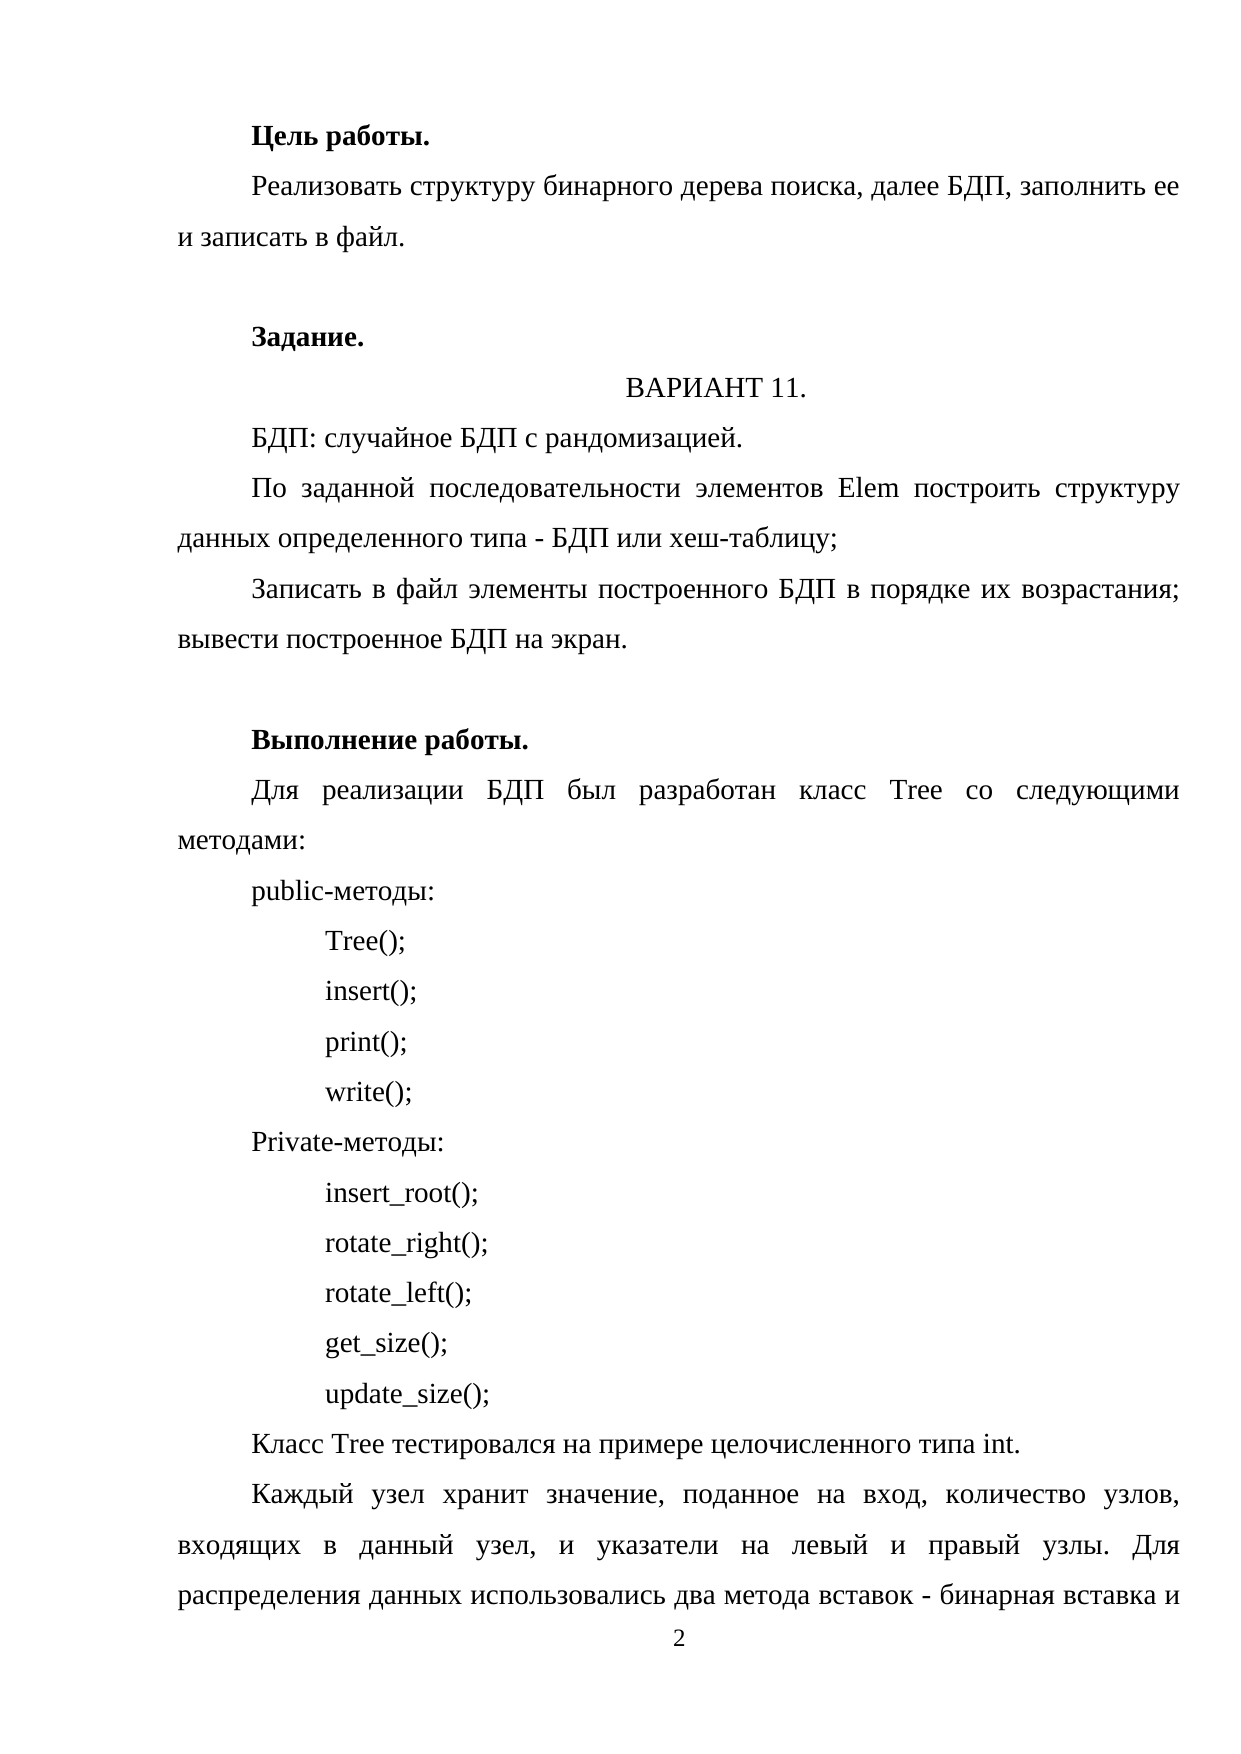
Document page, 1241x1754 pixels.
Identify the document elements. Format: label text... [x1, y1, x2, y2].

text ВАРИАНТ 11. [177, 370, 1181, 403]
text Реализовать структуру бинарного дерева поиска, далее БДП, заполнить ее и записать в файл. [177, 168, 1181, 252]
text Private-методы: [251, 1124, 1181, 1158]
text Задание. [177, 319, 1181, 353]
text Выполнение работы. [177, 722, 1181, 755]
text Для реализации БДП был разработан класс Tree со следующими методами: [177, 772, 1181, 856]
text Tree(); [251, 923, 1181, 957]
text insert_root(); [251, 1175, 1181, 1208]
text insert(); [251, 973, 1181, 1007]
text write(); [251, 1074, 1181, 1108]
text get_size(); [251, 1326, 1181, 1359]
text Цель работы. [251, 118, 1181, 152]
text По заданной последовательности элементов Elem построить структуру данных определенного типа - БДП или хеш-таблицу; [177, 470, 1181, 554]
text print(); [251, 1024, 1181, 1057]
text Класс Tree тестировался на примере целочисленного типа int. [177, 1426, 1181, 1460]
text rotate_left(); [251, 1275, 1181, 1309]
text Каждый узел хранит значение, поданное на вход, количество узлов, входящих в данный узел, и указатели на левый и правый узлы. Для распределения данных использовались два метода вставок - бинарная вставка и [177, 1477, 1181, 1611]
text Записать в файл элементы построенного БДП в порядке их возрастания; вывести построенное БДП на экран. [177, 571, 1181, 655]
text public-методы: [177, 873, 1181, 906]
text update_size(); [251, 1376, 1181, 1409]
text БДП: случайное БДП с рандомизацией. [177, 420, 1181, 453]
text rotate_right(); [251, 1225, 1181, 1258]
